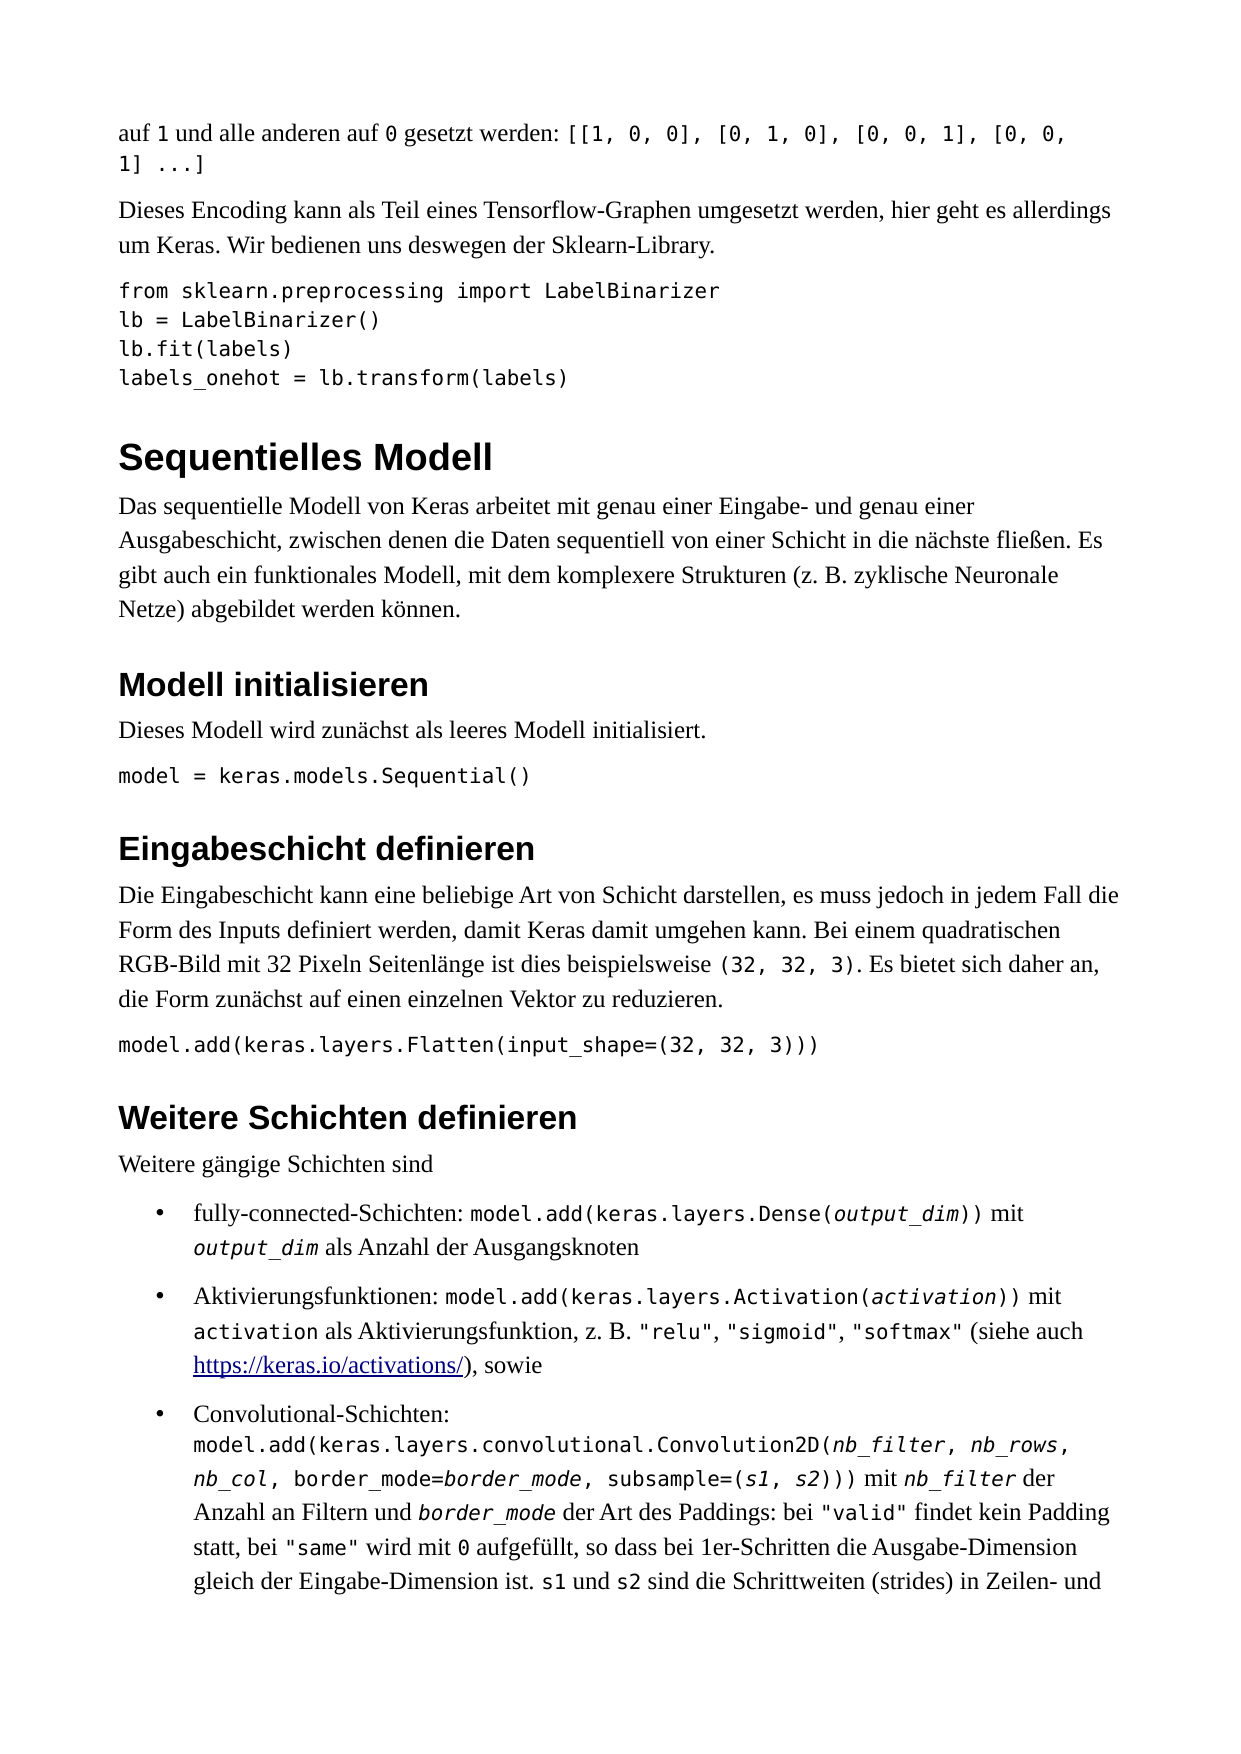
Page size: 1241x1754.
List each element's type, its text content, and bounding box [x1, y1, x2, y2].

list Convolutional-Schichten: model.add(keras.layers.convolutional.Convolution2D(nb_filter, nb_rows, nb_col, border_mode=border_mode, subsample=(s1, s2))) mit nb_filter der Anzahl an Filtern und border_mode der Art des Paddings: bei "valid" findet kein Padding statt, bei "same" wird mit 0 aufgefüllt, so dass bei 1er-Schritten die Ausgabe-Dimension gleich der Eingabe-Dimension ist. s1 und s2 sind die Schrittweiten (strides) in Zeilen- und [156, 1399, 1122, 1595]
list Aktivierungsfunktionen: model.add(keras.layers.Activation(activation)) mit activation als Aktivierungsfunktion, z. B. "relu", "sigmoid", "softmax" (siehe auch https://keras.io/activations/), sowie [156, 1281, 1122, 1379]
subtitle Weitere Schichten definieren [118, 1098, 1122, 1136]
text Weitere gängige Schichten sind [118, 1149, 1122, 1177]
text Das sequentielle Modell von Keras arbeitet mit genau einer Eingabe- und genau einer Ausgabeschicht, zwischen denen die Daten sequentiell von einer Schicht in die nächste fließen. Es gibt auch ein funktionales Modell, mit dem komplexere Strukturen (z. B. zyklische Neuronale Netze) abgebildet werden können. [118, 491, 1122, 623]
text model.add(keras.layers.Flatten(input_shape=(32, 32, 3))) [118, 1033, 1122, 1057]
subtitle Eingabeschicht definieren [118, 829, 1122, 868]
list fully-connected-Schichten: model.add(keras.layers.Dense(output_dim)) mit output_dim als Anzahl der Ausgangsknoten [156, 1198, 1122, 1261]
text Dieses Modell wird zunächst als leeres Modell initialisiert. [118, 716, 1122, 744]
text auf 1 und alle anderen auf 0 gesetzt werden: [[1, 0, 0], [0, 1, 0], [0, 0, 1], [0, 0, 1] ...] [118, 118, 1122, 176]
subtitle Sequentielles Modell [118, 435, 1122, 478]
text Dieses Encoding kann als Teil eines Tensorflow-Graphen umgesetzt werden, hier geht es allerdings um Keras. Wir bedienen uns deswegen der Sklearn-Library. [118, 195, 1122, 258]
text Die Eingabeschicht kann eine beliebige Art von Schicht darstellen, es muss jedoch in jedem Fall die Form des Inputs definiert werden, damit Keras damit umgehen kann. Bei einem quadratischen RGB-Bild mit 32 Pixeln Seitenlänge ist dies beispielsweise (32, 32, 3). Es bietet sich daher an, die Form zunächst auf einen einzelnen Vektor zu reduzieren. [118, 880, 1122, 1013]
text model = keras.models.Sequential() [118, 764, 1122, 789]
subtitle Modell initialisieren [118, 664, 1122, 703]
text from sklearn.preprocessing import LabelBinarizer lb = LabelBinarizer() lb.fit(labels) labels_onehot = lb.transform(labels) [118, 279, 1122, 390]
